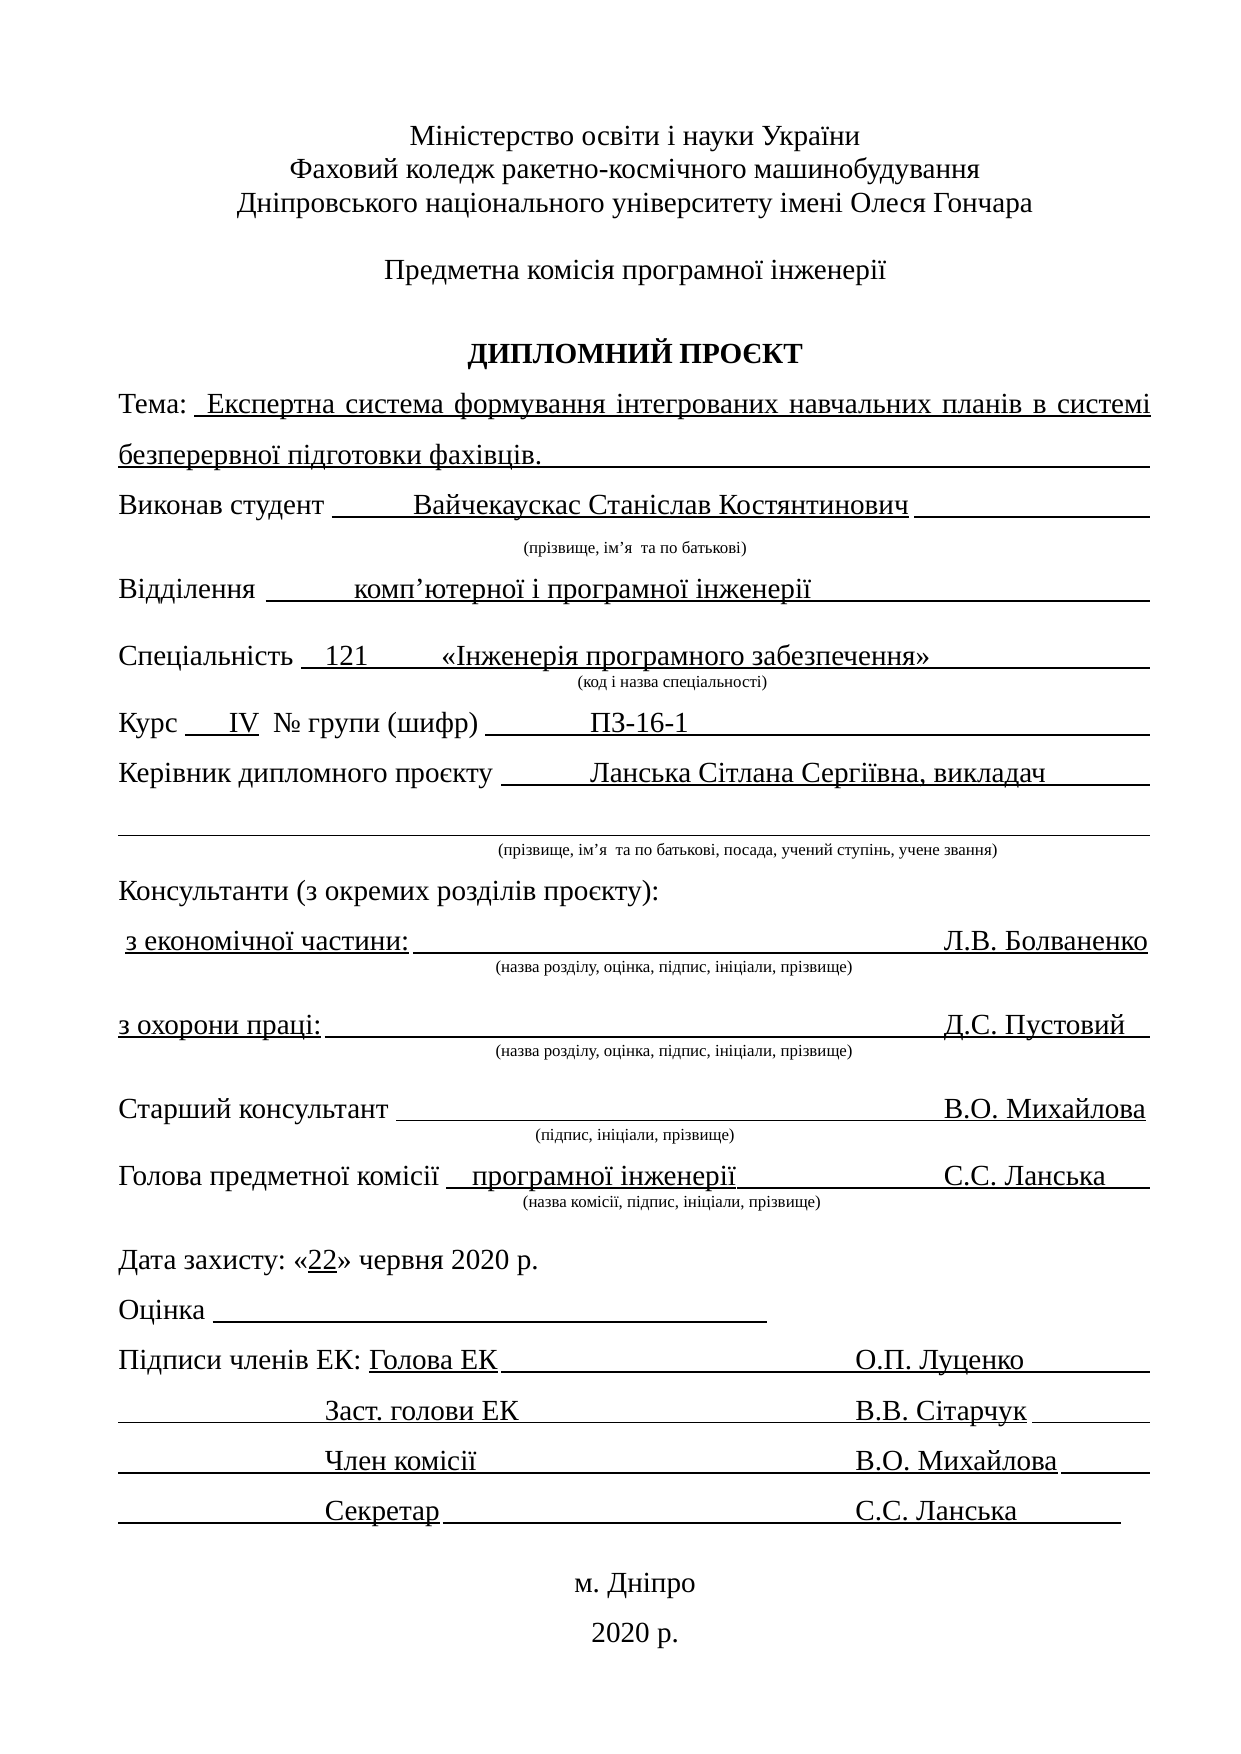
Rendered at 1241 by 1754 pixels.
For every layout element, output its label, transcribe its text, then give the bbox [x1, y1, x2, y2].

text з охорони праці: Д.С. Пустовий [118, 1007, 1152, 1041]
text ДИПЛОМНИЙ ПРОЄКТ [118, 336, 1152, 370]
text Консультанти (з окремих розділів проєкту): [118, 873, 1152, 906]
text 2020 р. [118, 1616, 1152, 1649]
text (код і назва спеціальності) [118, 672, 1152, 705]
text Дата захисту: «22» червня 2020 р. [118, 1242, 1152, 1275]
text Дніпровського національного університету імені Олеся Гончара [118, 185, 1152, 219]
text Оцінка [118, 1292, 1152, 1326]
text Керівник дипломного проєкту Ланська Сітлана Сергіївна, викладач [118, 755, 1152, 789]
text (назва розділу, оцінка, підпис, ініціали, прізвище) [118, 957, 1152, 990]
text Відділення комп’ютерної і програмної інженерії [118, 571, 1152, 604]
text Підписи членів ЕК: Голова ЕК О.П. Луценко Заст. голови ЕК В.В. Сітарчук Член комісії В.О. Михайлова Секретар С.С. Ланська [118, 1342, 1152, 1527]
text м. Дніпро [118, 1565, 1152, 1599]
text Фаховий коледж ракетно-космічного машинобудування [118, 152, 1152, 185]
text Виконав студент Вайчекаускас Станіслав Костянтинович [118, 487, 1152, 521]
text Міністерство освіти і науки України [118, 118, 1152, 152]
text Предметна комісія програмної інженерії [118, 252, 1152, 286]
text (підпис, ініціали, прізвище) [118, 1124, 1152, 1158]
text з економічної частини: Л.В. Болваненко [118, 923, 1152, 957]
text Голова предметної комісії програмної інженерії С.С. Ланська [118, 1158, 1152, 1191]
text Спеціальність 121 «Інженерія програмного забезпечення» [118, 638, 1152, 672]
text Тема: Експертна система формування інтегрованих навчальних планів в системі безперервної підготовки фахівців. [118, 386, 1152, 470]
text Курс IV № групи (шифр) ПЗ-16-1 [118, 705, 1152, 739]
text (прізвище, ім’я та по батькові, посада, учений ступінь, учене звання) [118, 839, 1152, 873]
text (назва комісії, підпис, ініціали, прізвище) [118, 1191, 1152, 1225]
text Старший консультант В.О. Михайлова [118, 1091, 1152, 1124]
text (прізвище, ім’я та по батькові) [118, 537, 1152, 571]
text (назва розділу, оцінка, підпис, ініціали, прізвище) [118, 1041, 1152, 1074]
